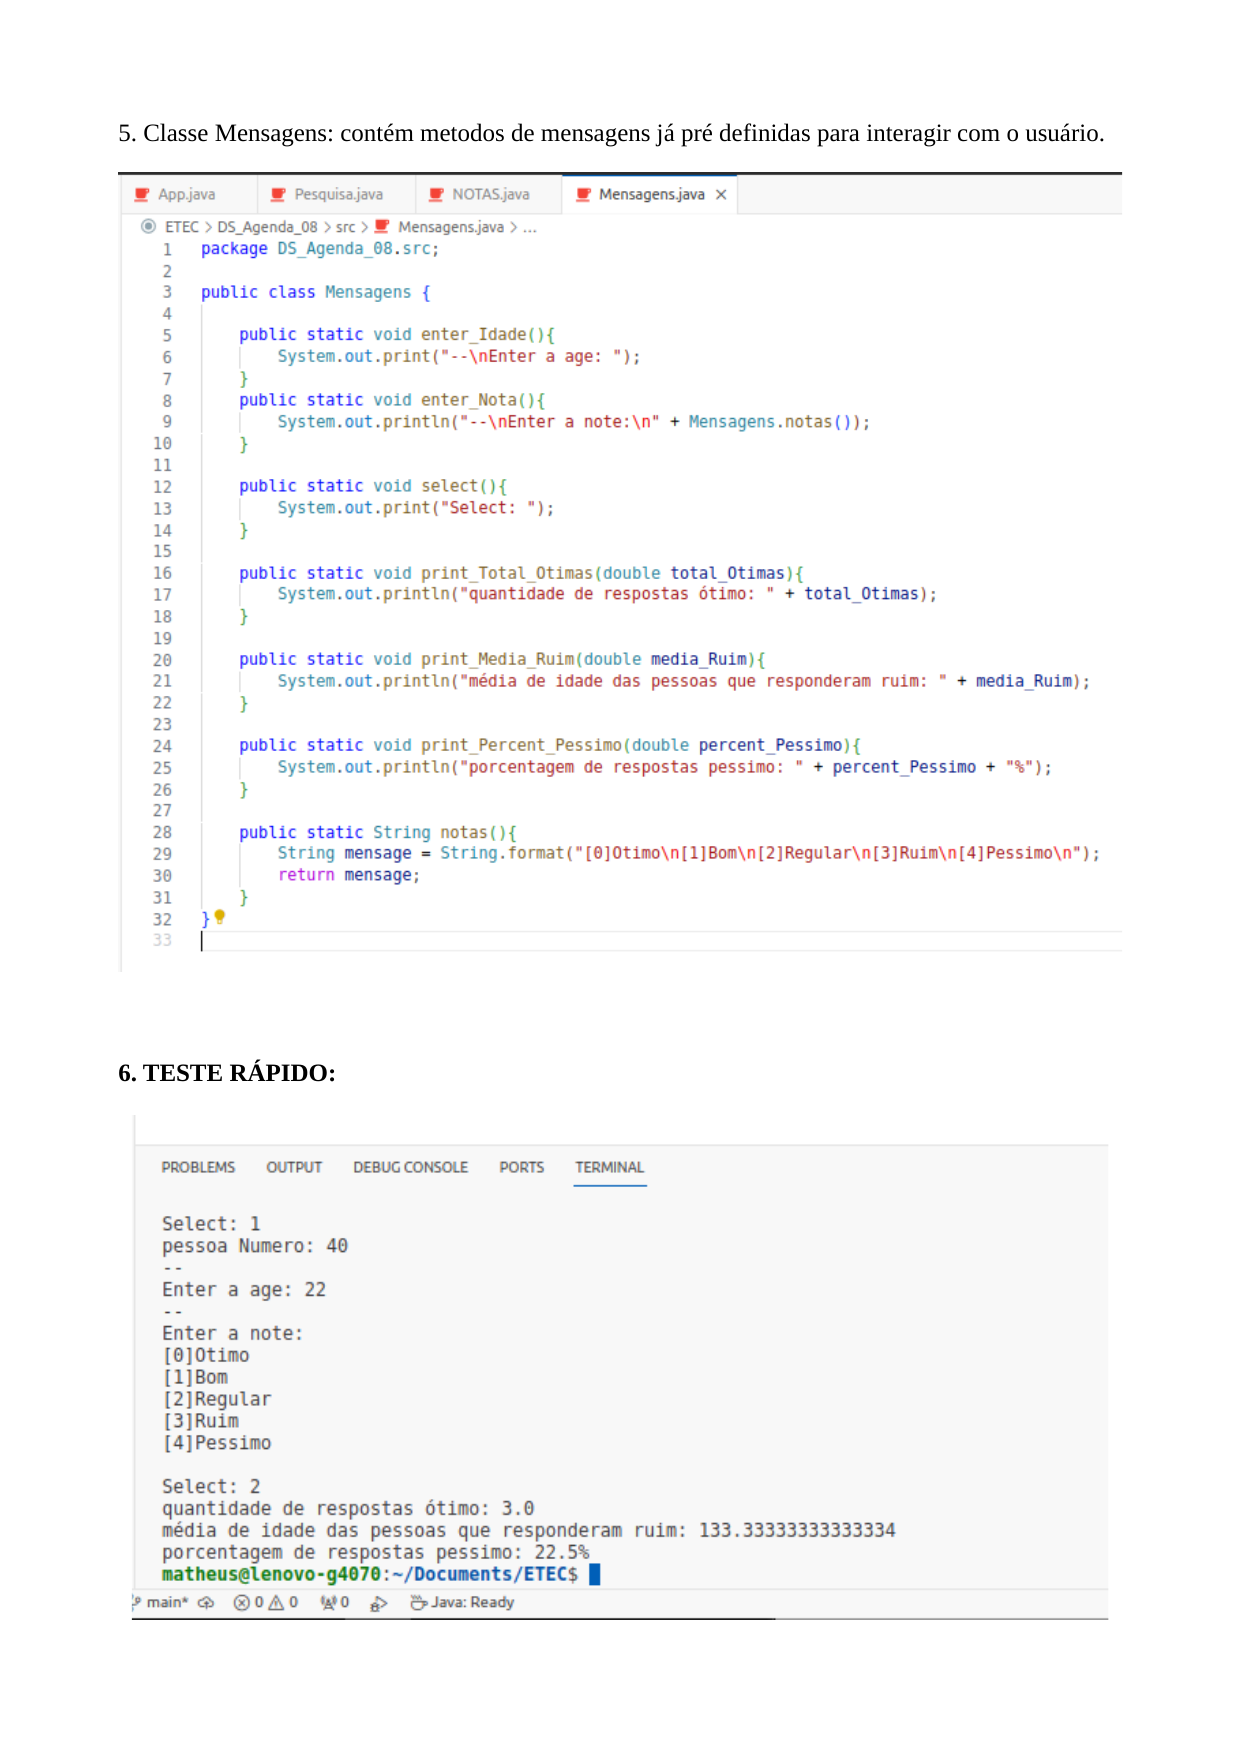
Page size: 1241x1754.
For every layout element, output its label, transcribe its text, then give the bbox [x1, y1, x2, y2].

picture [131, 1115, 1109, 1620]
text 5. Classe Mensagens: contém metodos de mensagens já pré definidas para interagir com o usuário. [118, 118, 1122, 147]
picture [118, 172, 1123, 972]
text 6. TESTE RÁPIDO: [118, 1058, 1122, 1087]
